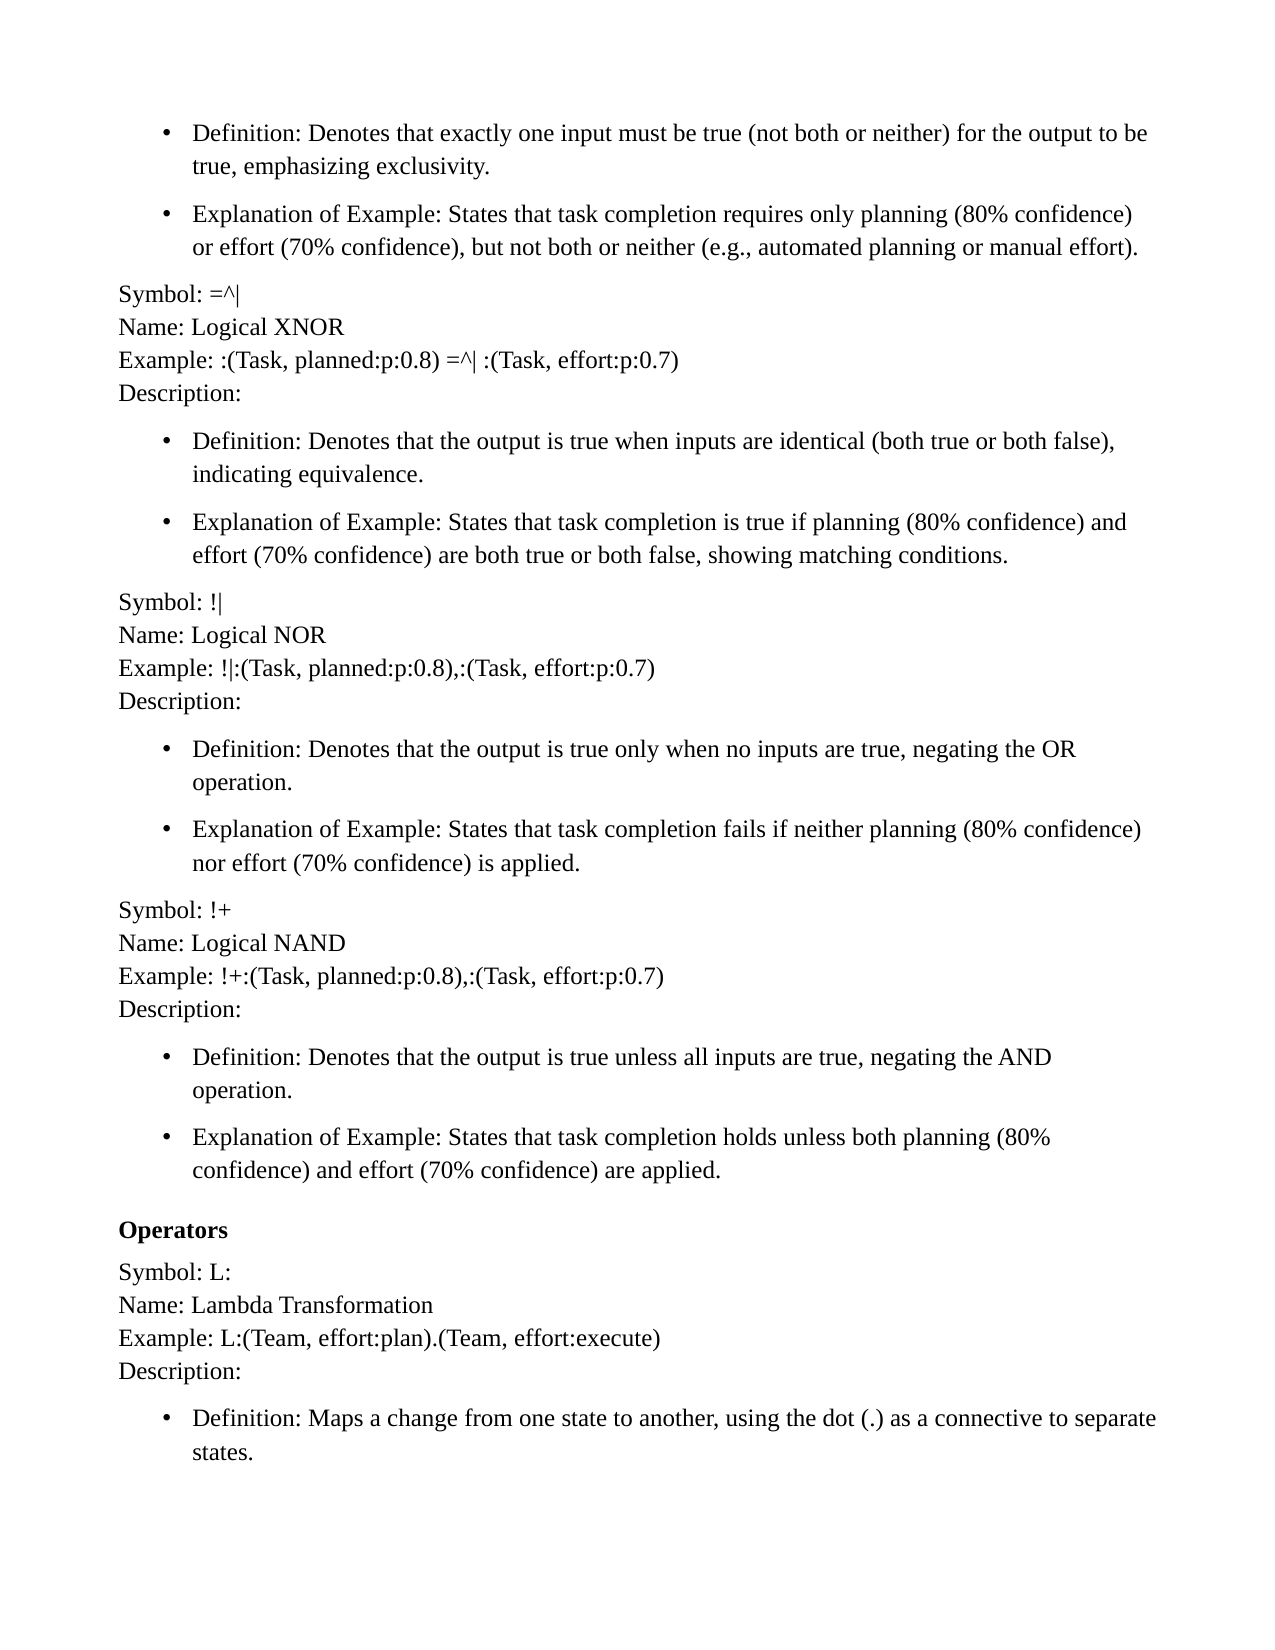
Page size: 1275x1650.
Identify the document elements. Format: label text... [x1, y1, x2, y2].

list Explanation of Example: States that task completion fails if neither planning (80% confidence) nor effort (70% confidence) is applied. [162, 814, 1157, 876]
list Definition: Denotes that the output is true only when no inputs are true, negating the OR operation. [162, 734, 1157, 796]
list Definition: Denotes that the output is true when inputs are identical (both true or both false), indicating equivalence. [162, 426, 1157, 488]
text Symbol: !+ Name: Logical NAND Example: !+:(Task, planned:p:0.8),:(Task, effort:p:0.7) Description: [118, 895, 1157, 1023]
list Definition: Denotes that exactly one input must be true (not both or neither) for the output to be true, emphasizing exclusivity. [162, 118, 1157, 180]
list Explanation of Example: States that task completion holds unless both planning (80% confidence) and effort (70% confidence) are applied. [162, 1122, 1157, 1184]
list Definition: Denotes that the output is true unless all inputs are true, negating the AND operation. [162, 1042, 1157, 1104]
text Symbol: L: Name: Lambda Transformation Example: L:(Team, effort:plan).(Team, effort:execute) Description: [118, 1257, 1157, 1385]
list Explanation of Example: States that task completion is true if planning (80% confidence) and effort (70% confidence) are both true or both false, showing matching conditions. [162, 507, 1157, 568]
list Definition: Maps a change from one state to another, using the dot (.) as a connective to separate states. [162, 1403, 1157, 1465]
text Symbol: !| Name: Logical NOR Example: !|:(Task, planned:p:0.8),:(Task, effort:p:0.7) Description: [118, 587, 1157, 715]
list Explanation of Example: States that task completion requires only planning (80% confidence) or effort (70% confidence), but not both or neither (e.g., automated planning or manual effort). [162, 199, 1157, 261]
subtitle Operators [118, 1216, 1157, 1244]
text Symbol: =^| Name: Logical XNOR Example: :(Task, planned:p:0.8) =^| :(Task, effort:p:0.7) Description: [118, 279, 1157, 407]
